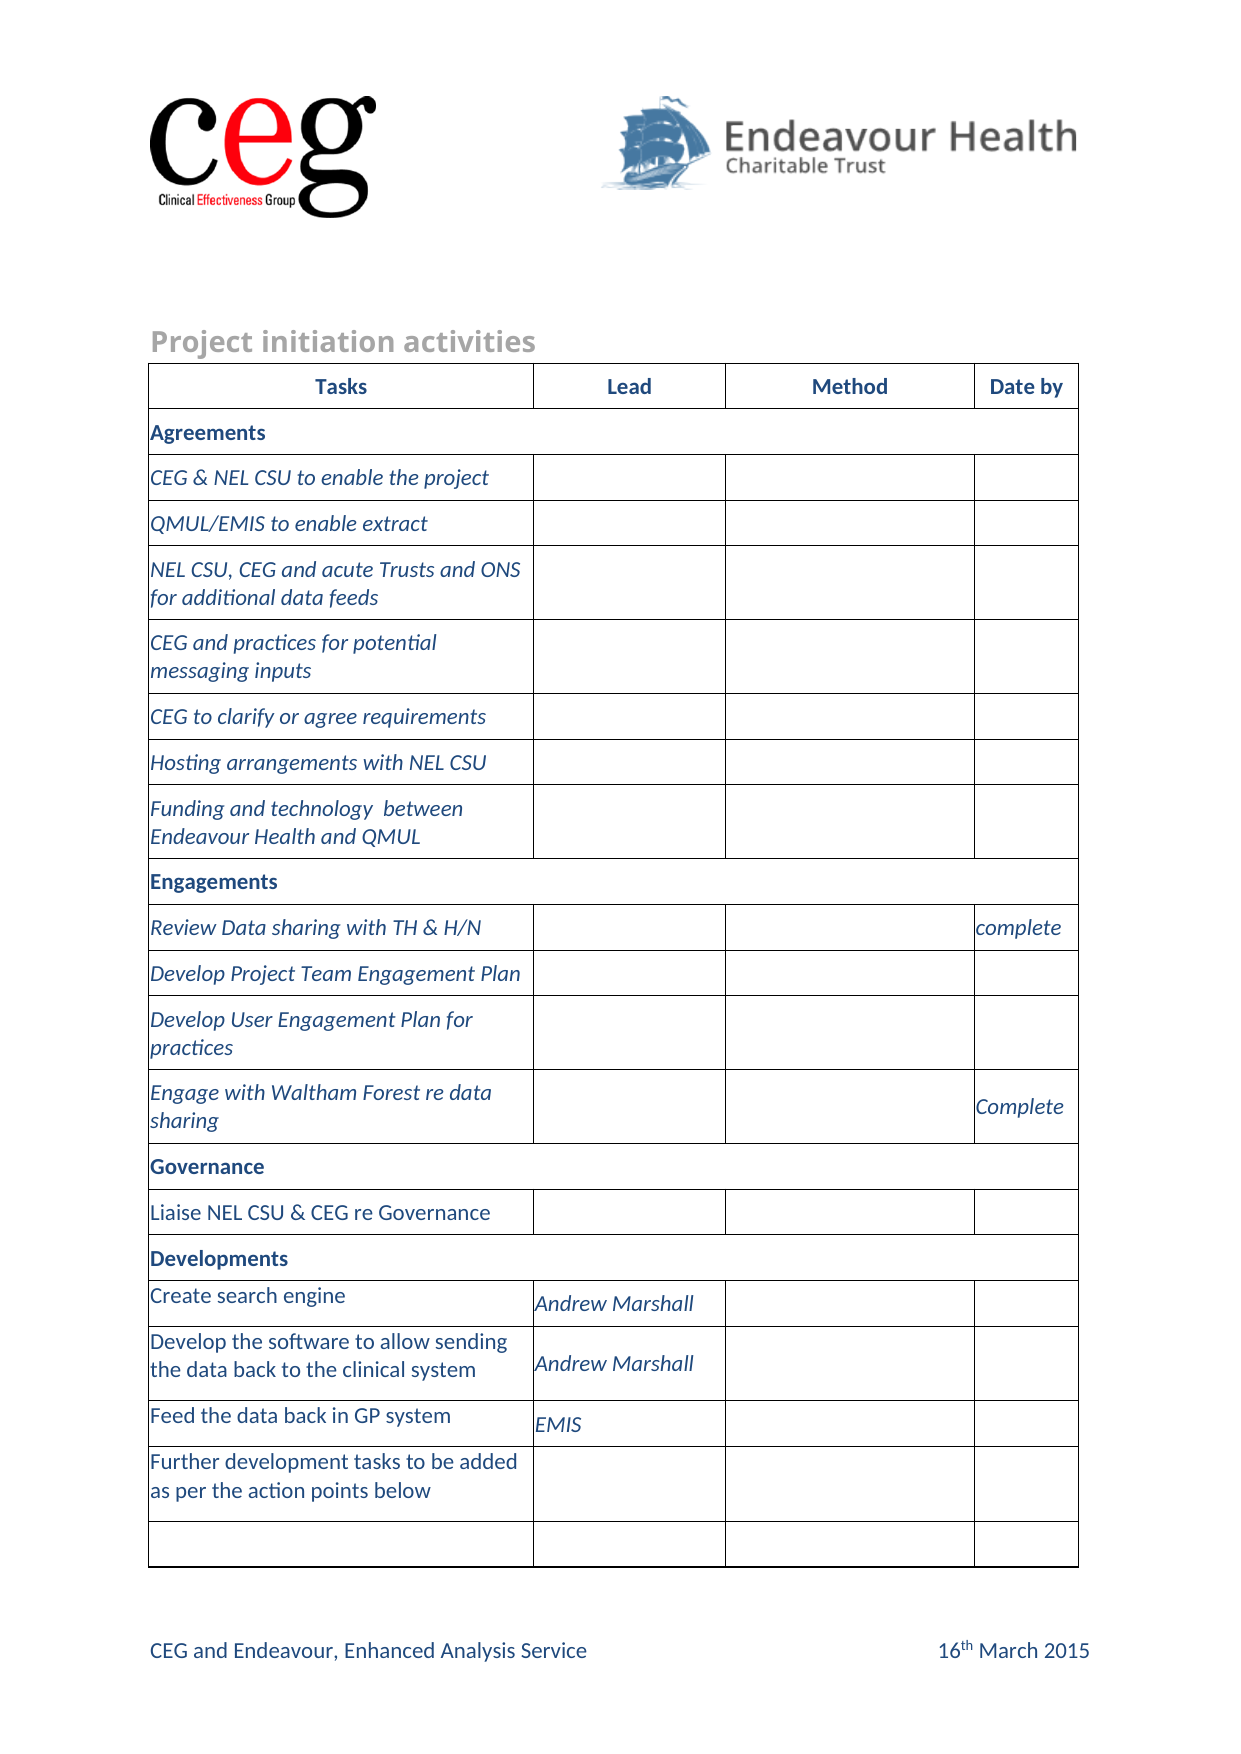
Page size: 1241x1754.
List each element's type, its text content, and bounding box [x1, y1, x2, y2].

table_header Lead [534, 364, 725, 408]
table_cell [726, 1070, 974, 1143]
table_cell [975, 785, 1078, 858]
table_cell [975, 996, 1078, 1069]
table_cell [975, 1447, 1078, 1521]
picture [150, 96, 376, 218]
table_cell [726, 694, 974, 739]
table_cell [975, 1190, 1078, 1234]
table_cell [534, 996, 725, 1069]
table_cell Develop User Engagement Plan for practices [149, 996, 533, 1069]
table_cell [534, 785, 725, 858]
table_cell [975, 620, 1078, 693]
table_cell [726, 1281, 974, 1326]
table_cell Complete [975, 1070, 1078, 1143]
table_cell [726, 501, 974, 545]
table_cell CEG to clarify or agree requirements [149, 694, 533, 739]
table_cell Feed the data back in GP system [149, 1401, 533, 1446]
table_cell CEG & NEL CSU to enable the project [149, 455, 533, 500]
table_cell [534, 1522, 725, 1566]
table_cell [726, 1401, 974, 1446]
picture [600, 96, 1077, 190]
table_cell [726, 905, 974, 949]
table_cell [726, 546, 974, 619]
table_cell [975, 1522, 1078, 1566]
table_cell [975, 455, 1078, 500]
table_cell [534, 905, 725, 949]
table_header Tasks [149, 364, 533, 408]
table_cell Develop Project Team Engagement Plan [149, 951, 533, 995]
table_cell [726, 1522, 974, 1566]
table_cell [726, 1327, 974, 1400]
table_cell [534, 694, 725, 739]
table_cell [534, 455, 725, 500]
table_cell complete [975, 905, 1078, 949]
table_cell Agreements [149, 409, 1078, 454]
table_cell CEG and practices for potential messaging inputs [149, 620, 533, 693]
table_cell [726, 785, 974, 858]
table_cell Engage with Waltham Forest re data sharing [149, 1070, 533, 1143]
table_cell [726, 951, 974, 995]
table_header Date by [975, 364, 1078, 408]
table_cell [534, 1190, 725, 1234]
table_cell EMIS [534, 1401, 725, 1446]
table_cell [149, 1522, 533, 1566]
table_cell [534, 1447, 725, 1521]
table_cell [534, 546, 725, 619]
table_cell [534, 501, 725, 545]
table_cell [975, 1281, 1078, 1326]
table_cell Andrew Marshall [534, 1327, 725, 1400]
table_cell [975, 1327, 1078, 1400]
table_cell [534, 1070, 725, 1143]
table_cell Andrew Marshall [534, 1281, 725, 1326]
subtitle Project initiation activities [150, 321, 1090, 361]
table_cell [975, 694, 1078, 739]
table_cell Funding and technology between Endeavour Health and QMUL [149, 785, 533, 858]
table_cell [534, 951, 725, 995]
table_cell [975, 501, 1078, 545]
table_cell Engagements [149, 859, 1078, 904]
table_cell [726, 996, 974, 1069]
table_cell Developments [149, 1235, 1078, 1280]
table_cell Governance [149, 1144, 1078, 1188]
table_cell Develop the software to allow sending the data back to the clinical system [149, 1327, 533, 1400]
table_cell [975, 951, 1078, 995]
table_cell [726, 1447, 974, 1521]
table_cell NEL CSU, CEG and acute Trusts and ONS for additional data feeds [149, 546, 533, 619]
table_cell [975, 740, 1078, 784]
table_cell [726, 740, 974, 784]
table_cell QMUL/EMIS to enable extract [149, 501, 533, 545]
table_cell [534, 620, 725, 693]
table_cell [726, 1190, 974, 1234]
table_cell [975, 1401, 1078, 1446]
table_cell [726, 620, 974, 693]
table_cell Liaise NEL CSU & CEG re Governance [149, 1190, 533, 1234]
table_cell Further development tasks to be added as per the action points below [149, 1447, 533, 1521]
table_cell [975, 546, 1078, 619]
table_cell Review Data sharing with TH & H/N [149, 905, 533, 949]
table_cell Hosting arrangements with NEL CSU [149, 740, 533, 784]
table_header Method [726, 364, 974, 408]
table_cell Create search engine [149, 1281, 533, 1326]
table_cell [534, 740, 725, 784]
table_cell [726, 455, 974, 500]
